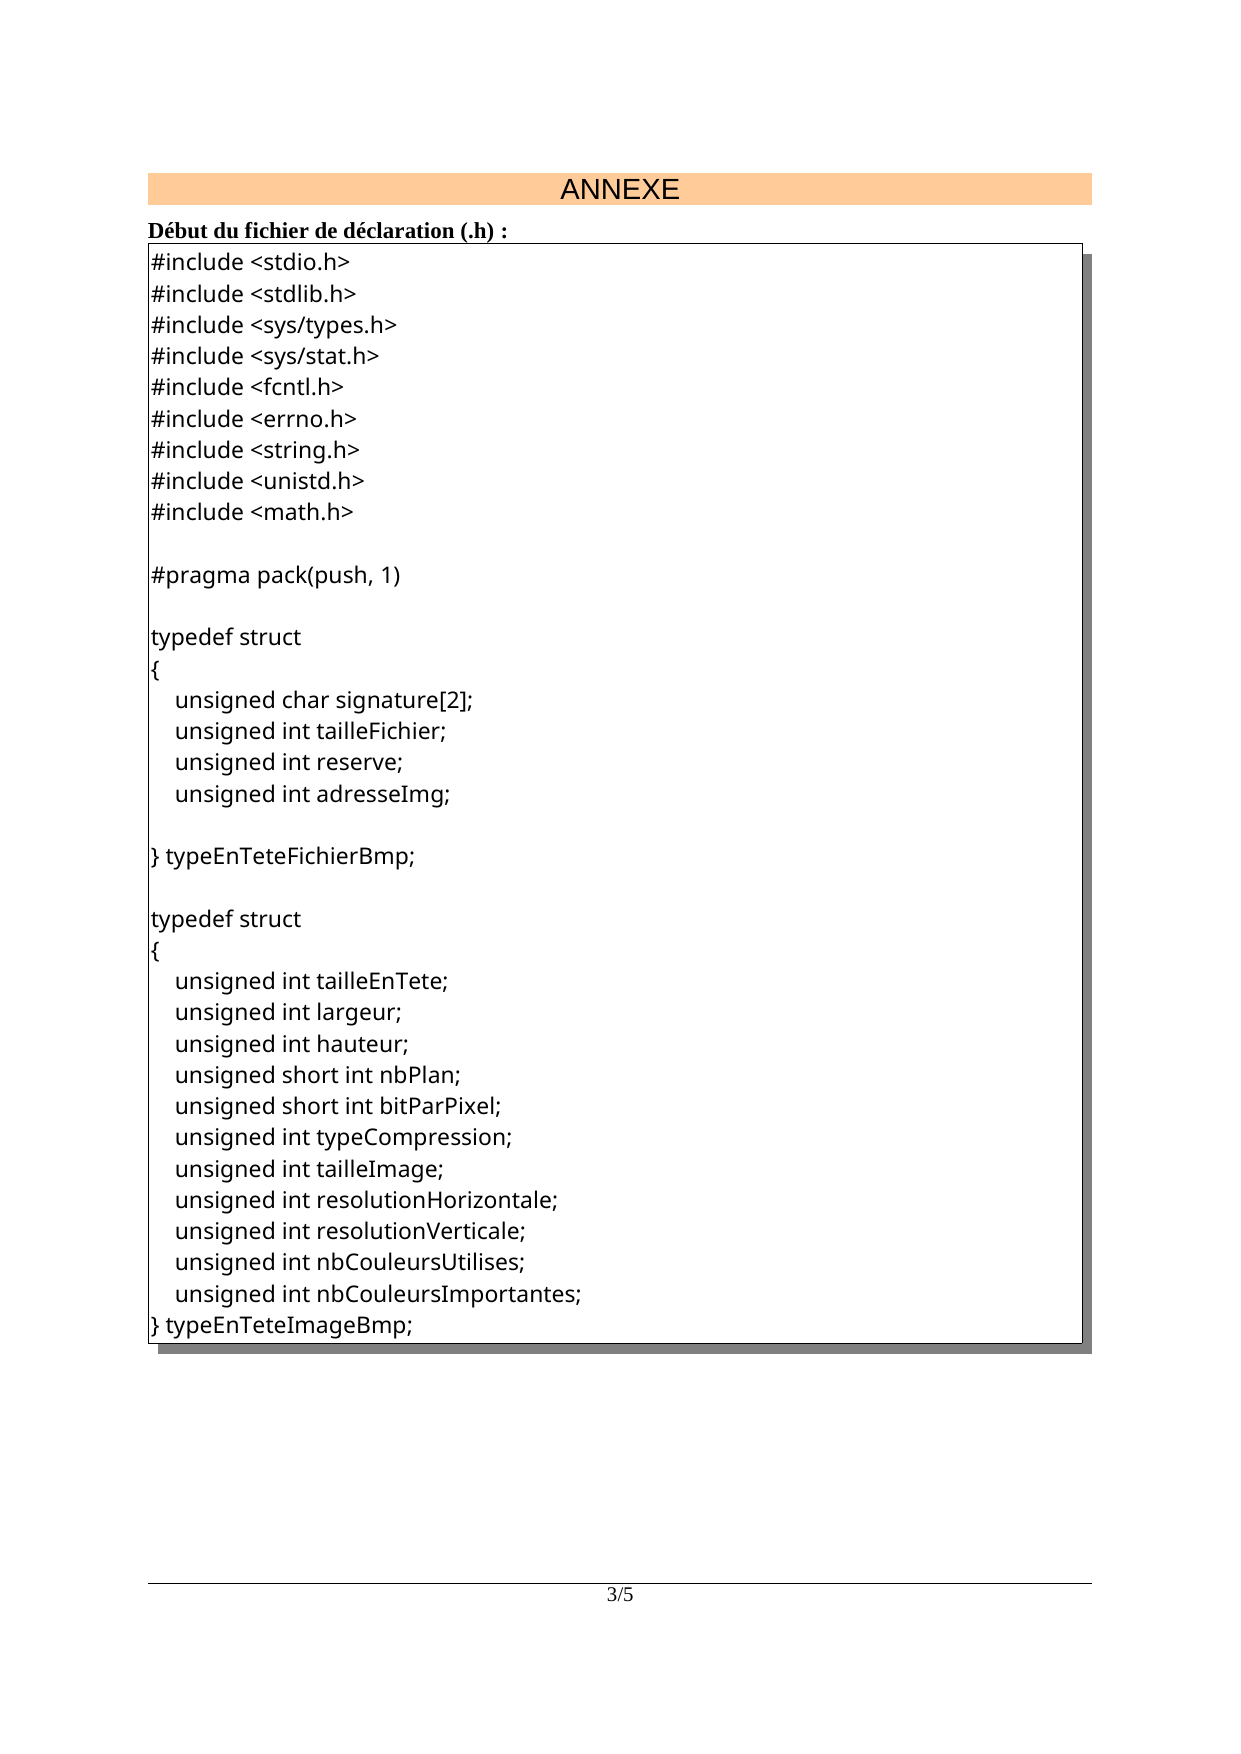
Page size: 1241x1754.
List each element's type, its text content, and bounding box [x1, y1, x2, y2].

text unsigned short int bitParPixel; [149, 1087, 1082, 1118]
text unsigned int nbCouleursUtilises; [149, 1243, 1082, 1274]
text #pragma pack(push, 1) [149, 556, 1082, 590]
text #include <stdio.h> [149, 244, 1082, 274]
text #include <math.h> [149, 493, 1082, 528]
text #include <fcntl.h> [149, 368, 1082, 399]
text unsigned char signature[2]; [149, 681, 1082, 712]
text unsigned int tailleFichier; [149, 712, 1082, 743]
text unsigned int typeCompression; [149, 1118, 1082, 1149]
text unsigned int resolutionHorizontale; [149, 1181, 1082, 1212]
text unsigned int largeur; [149, 993, 1082, 1024]
text unsigned int tailleImage; [149, 1149, 1082, 1181]
text unsigned int nbCouleursImportantes; [149, 1274, 1082, 1306]
text Début du fichier de déclaration (.h) : [148, 218, 1092, 243]
text unsigned int reserve; [149, 743, 1082, 774]
text #include <unistd.h> [149, 462, 1082, 493]
text typedef struct [149, 899, 1082, 931]
text #include <errno.h> [149, 399, 1082, 431]
text { [149, 649, 1082, 681]
text #include <sys/stat.h> [149, 337, 1082, 368]
text #include <stdlib.h> [149, 274, 1082, 306]
text unsigned short int nbPlan; [149, 1056, 1082, 1087]
text unsigned int tailleEnTete; [149, 962, 1082, 993]
text #include <sys/types.h> [149, 306, 1082, 337]
text { [149, 931, 1082, 962]
text unsigned int resolutionVerticale; [149, 1212, 1082, 1243]
text } typeEnTeteImageBmp; [149, 1306, 1082, 1343]
subtitle ANNEXE [148, 173, 1092, 205]
text #include <string.h> [149, 431, 1082, 462]
text } typeEnTeteFichierBmp; [149, 837, 1082, 871]
text unsigned int adresseImg; [149, 774, 1082, 809]
text unsigned int hauteur; [149, 1024, 1082, 1056]
text typedef struct [149, 618, 1082, 649]
